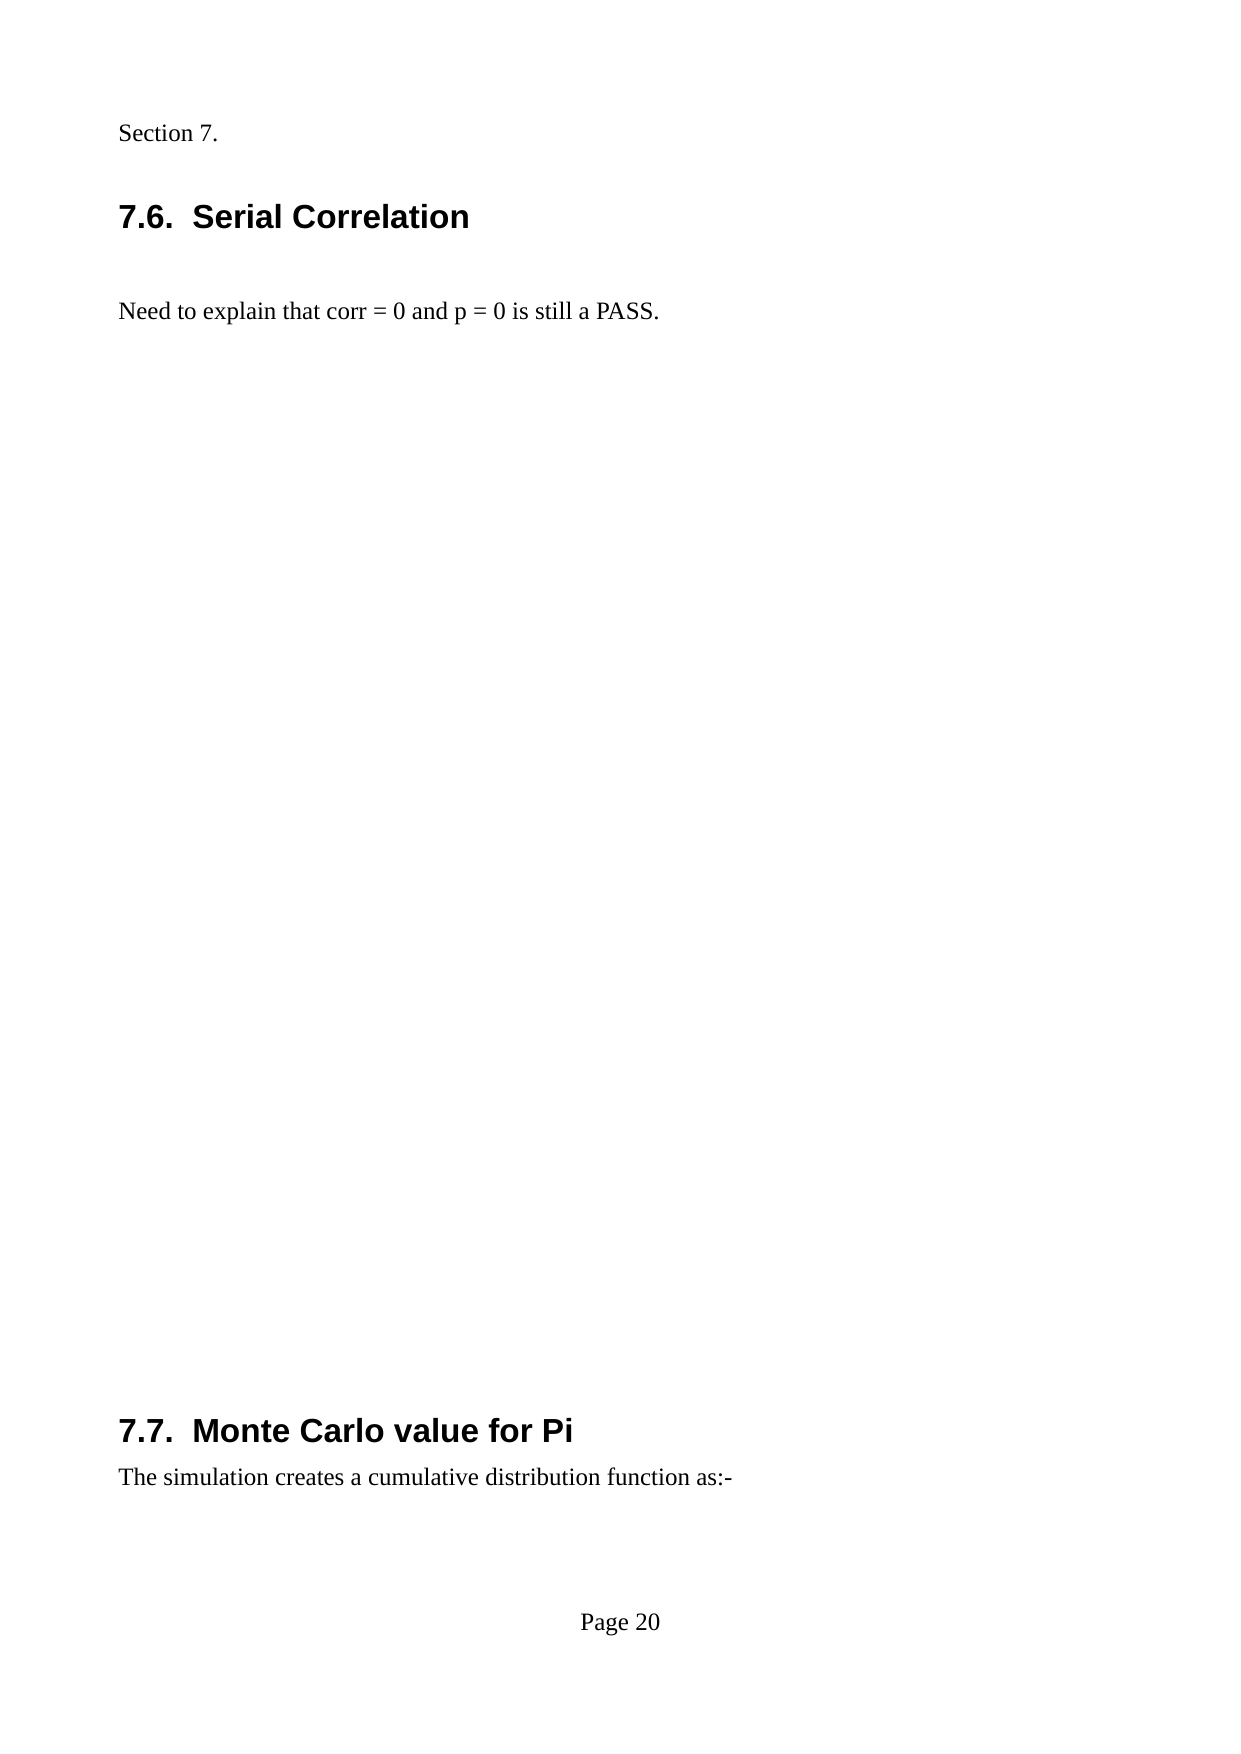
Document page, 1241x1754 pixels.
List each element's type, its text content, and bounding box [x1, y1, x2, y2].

text Need to explain that corr = 0 and p = 0 is still a PASS. [118, 296, 1122, 324]
text The simulation creates a cumulative distribution function as:- [118, 1462, 1122, 1491]
subtitle Monte Carlo value for Pi [118, 1411, 1122, 1450]
subtitle Serial Correlation [118, 197, 1122, 236]
